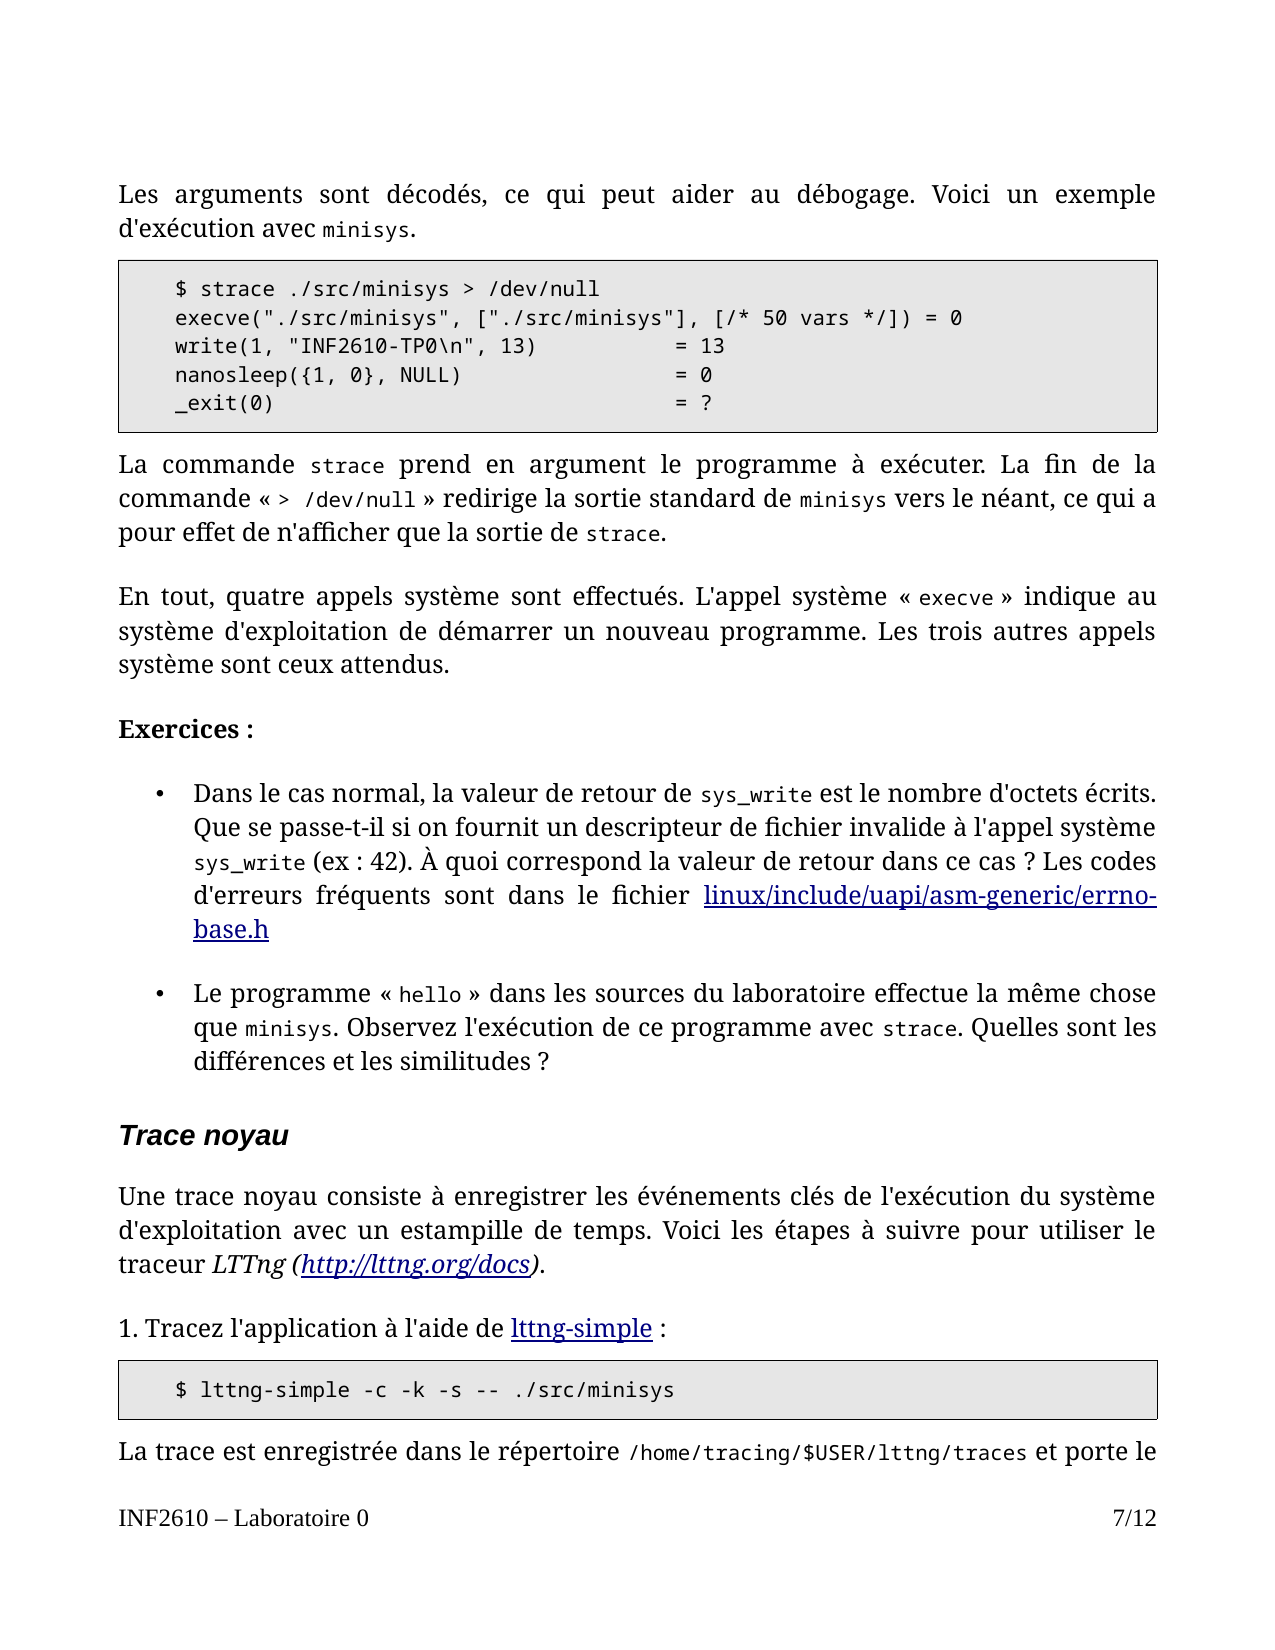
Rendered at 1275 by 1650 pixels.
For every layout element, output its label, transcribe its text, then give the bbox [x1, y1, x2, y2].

text nanosleep({1, 0}, NULL) = 0 [119, 345, 1157, 373]
list Dans le cas normal, la valeur de retour de sys_write est le nombre d'octets écrits. Que se passe-t-il si on fournit un descripteur de fichier invalide à l'appel système sys_write (ex : 42). À quoi correspond la valeur de retour dans ce cas ? Les codes d'erreurs fréquents sont dans le fichier linux/include/uapi/asm-generic/errno-base.h [156, 775, 1157, 946]
text La commande strace prend en argument le programme à exécuter. La fin de la commande « > /dev/null » redirige la sortie standard de minisys vers le néant, ce qui a pour effet de n'afficher que la sortie de strace. [118, 447, 1157, 549]
subtitle Trace noyau [118, 1118, 1157, 1151]
text Une trace noyau consiste à enregistrer les événements clés de l'exécution du système d'exploitation avec un estampille de temps. Voici les étapes à suivre pour utiliser le traceur LTTng (http://lttng.org/docs). [118, 1179, 1157, 1281]
text $ lttng-simple -c -k -s -- ./src/minisys [119, 1361, 1157, 1419]
text Les arguments sont décodés, ce qui peut aider au débogage. Voici un exemple d'exécution avec minisys. [118, 176, 1157, 244]
text _exit(0) = ? [119, 373, 1157, 432]
text $ strace ./src/minisys > /dev/null [119, 261, 1157, 288]
text La trace est enregistrée dans le répertoire /home/tracing/$USER/lttng/traces et porte le [118, 1434, 1157, 1468]
text 1. Tracez l'application à l'aide de lttng-simple : [118, 1311, 1157, 1345]
text execve("./src/minisys", ["./src/minisys"], [/* 50 vars */]) = 0 [119, 288, 1157, 316]
text En tout, quatre appels système sont effectués. L'appel système « execve » indique au système d'exploitation de démarrer un nouveau programme. Les trois autres appels système sont ceux attendus. [118, 579, 1157, 681]
list Le programme « hello » dans les sources du laboratoire effectue la même chose que minisys. Observez l'exécution de ce programme avec strace. Quelles sont les différences et les similitudes ? [156, 976, 1157, 1078]
text Exercices : [118, 711, 1157, 745]
text write(1, "INF2610-TP0\n", 13) = 13 [119, 316, 1157, 345]
